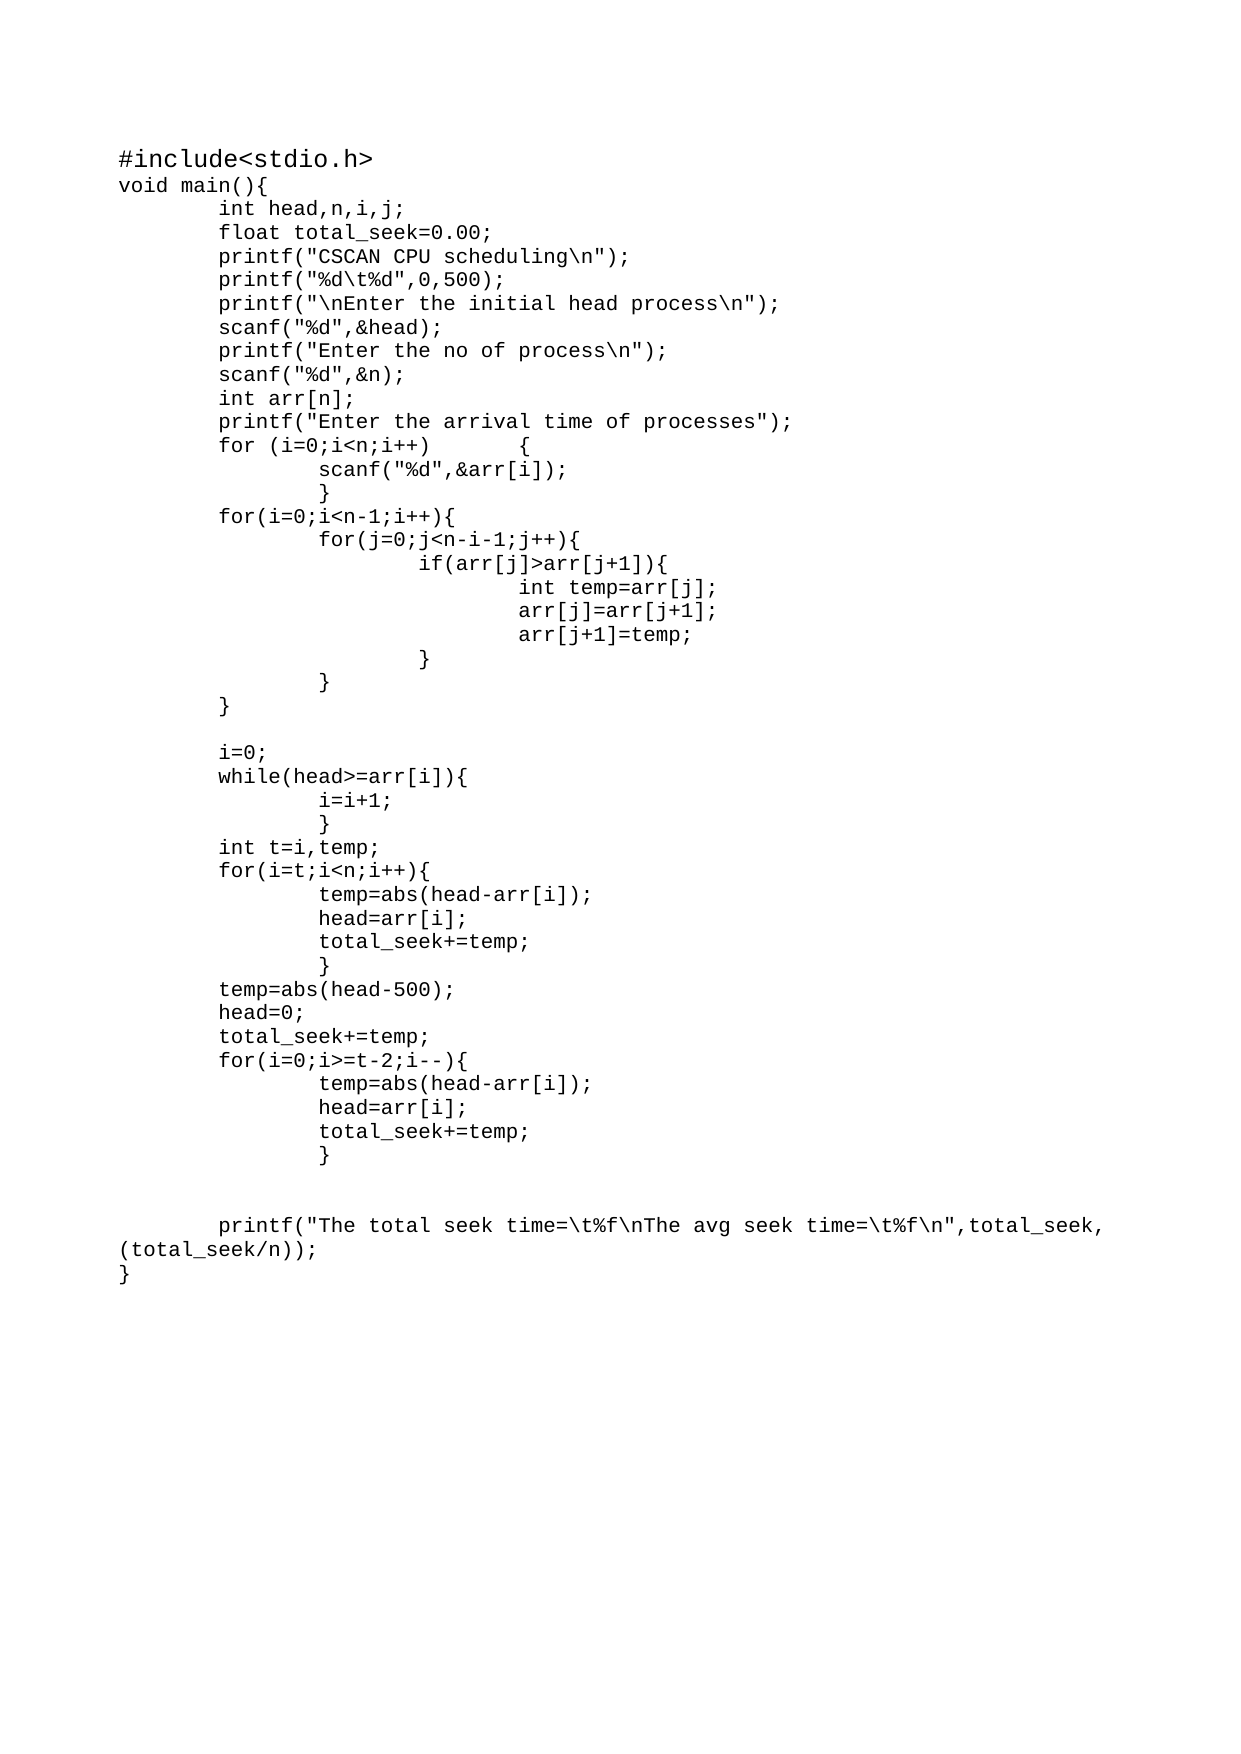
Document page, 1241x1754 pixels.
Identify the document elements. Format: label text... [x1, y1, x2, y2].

text } [118, 1144, 1122, 1168]
text #include<stdio.h> [118, 146, 1122, 175]
text } [118, 671, 1122, 695]
text temp=abs(head-arr[i]); [118, 884, 1122, 908]
text i=i+1; [118, 789, 1122, 813]
text int temp=arr[j]; [118, 577, 1122, 600]
text } [118, 695, 1122, 719]
text void main(){ [118, 175, 1122, 198]
text if(arr[j]>arr[j+1]){ [118, 553, 1122, 577]
text arr[j]=arr[j+1]; [118, 600, 1122, 624]
text } [118, 813, 1122, 837]
text temp=abs(head-500); [118, 979, 1122, 1002]
text float total_seek=0.00; [118, 222, 1122, 246]
text int head,n,i,j; [118, 198, 1122, 222]
text for(i=0;i<n-1;i++){ [118, 506, 1122, 529]
text int t=i,temp; [118, 837, 1122, 861]
text printf("\nEnter the initial head process\n"); [118, 293, 1122, 317]
text arr[j+1]=temp; [118, 624, 1122, 648]
text total_seek+=temp; [118, 1026, 1122, 1050]
text total_seek+=temp; [118, 931, 1122, 955]
text for (i=0;i<n;i++) { [118, 435, 1122, 458]
text } [118, 482, 1122, 506]
text printf("Enter the no of process\n"); [118, 340, 1122, 364]
text scanf("%d",&arr[i]); [118, 458, 1122, 482]
text } [118, 648, 1122, 671]
text } [118, 1262, 1122, 1286]
text head=arr[i]; [118, 1097, 1122, 1121]
text } [118, 955, 1122, 979]
text temp=abs(head-arr[i]); [118, 1073, 1122, 1097]
text scanf("%d",&head); [118, 317, 1122, 340]
text printf("CSCAN CPU scheduling\n"); [118, 246, 1122, 269]
text for(i=0;i>=t-2;i--){ [118, 1050, 1122, 1073]
text printf("Enter the arrival time of processes"); [118, 411, 1122, 435]
text int arr[n]; [118, 388, 1122, 411]
text while(head>=arr[i]){ [118, 766, 1122, 789]
text head=0; [118, 1002, 1122, 1026]
text for(i=t;i<n;i++){ [118, 861, 1122, 884]
text scanf("%d",&n); [118, 364, 1122, 388]
text total_seek+=temp; [118, 1121, 1122, 1144]
text for(j=0;j<n-i-1;j++){ [118, 529, 1122, 553]
text printf("%d\t%d",0,500); [118, 269, 1122, 293]
text head=arr[i]; [118, 908, 1122, 931]
text printf("The total seek time=\t%f\nThe avg seek time=\t%f\n",total_seek,(total_seek/n)); [118, 1215, 1122, 1262]
text i=0; [118, 742, 1122, 766]
